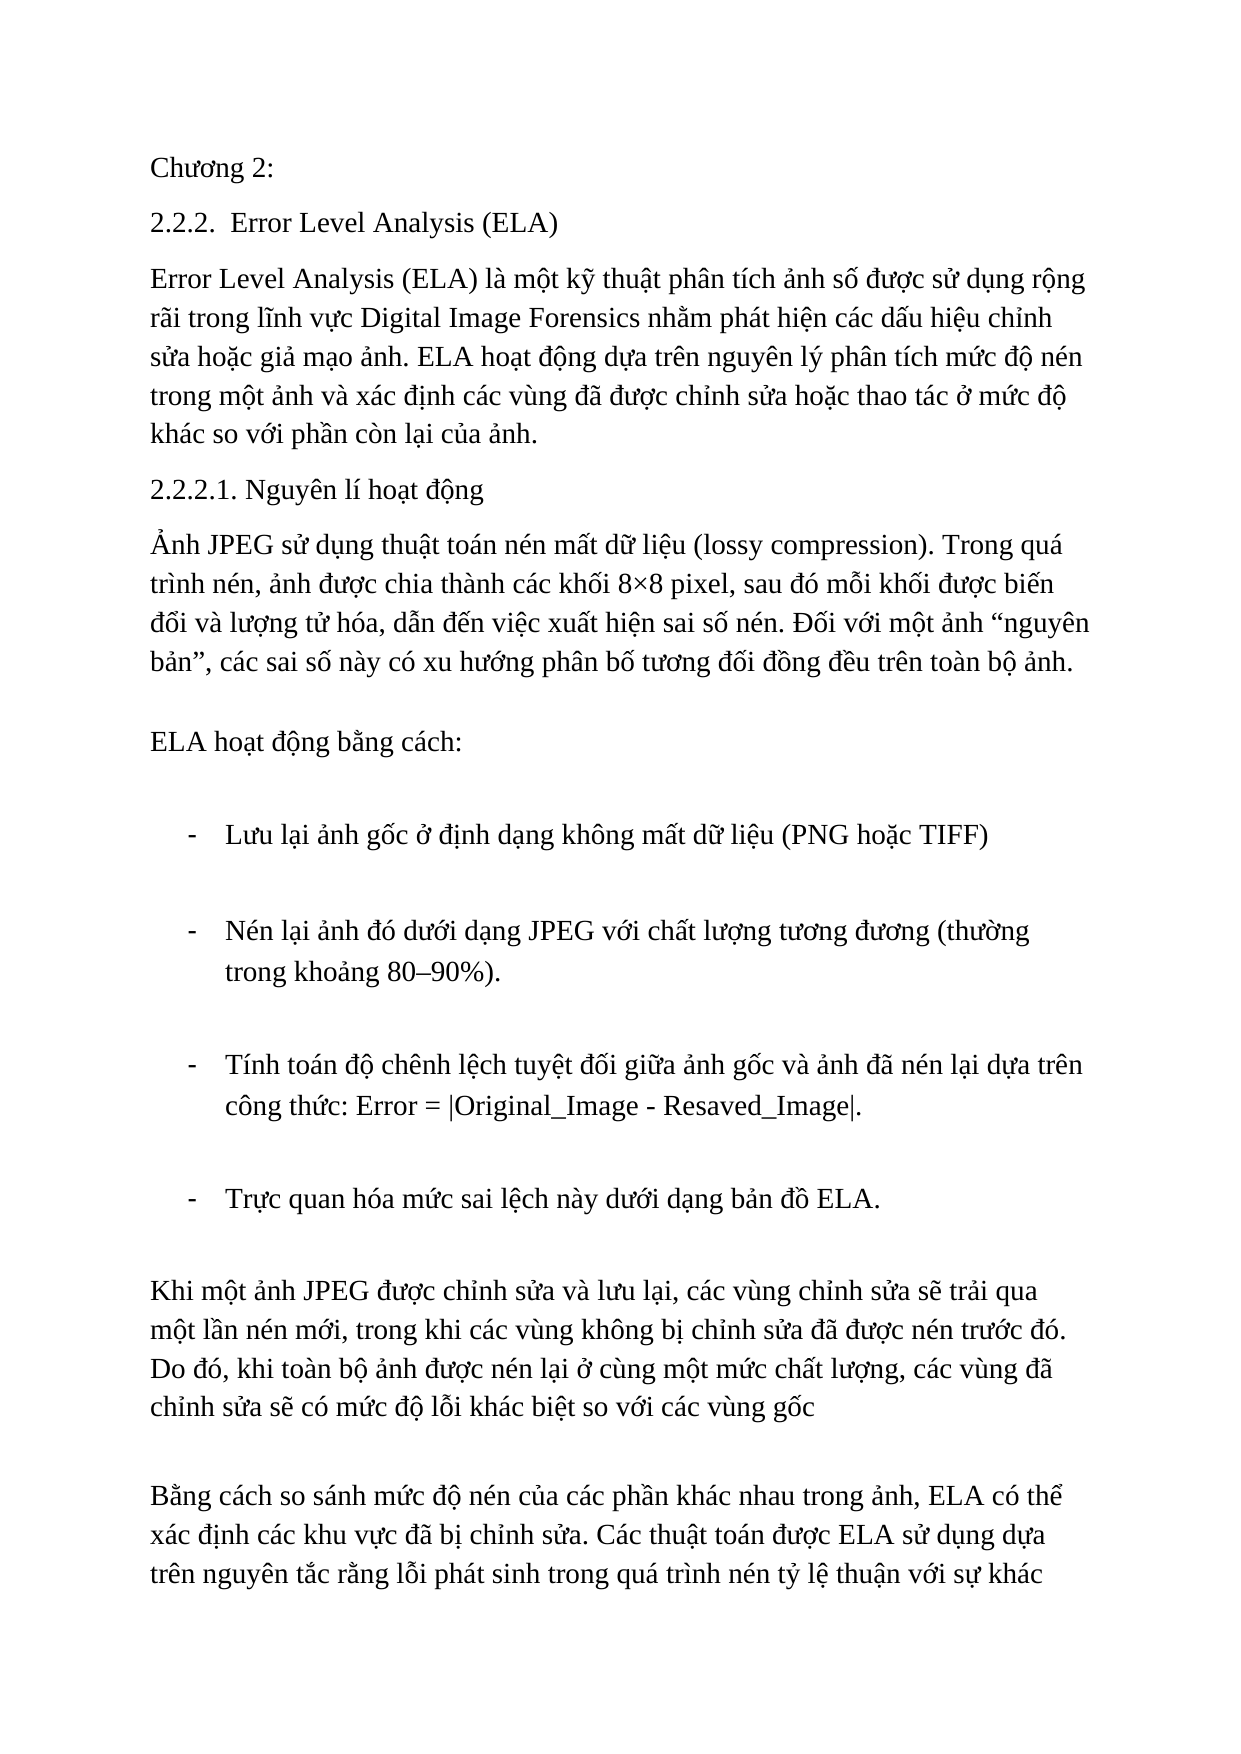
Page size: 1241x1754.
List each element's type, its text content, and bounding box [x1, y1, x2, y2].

text Ảnh JPEG sử dụng thuật toán nén mất dữ liệu (lossy compression). Trong quá trình nén, ảnh được chia thành các khối 8×8 pixel, sau đó mỗi khối được biến đổi và lượng tử hóa, dẫn đến việc xuất hiện sai số nén. Đối với một ảnh “nguyên bản”, các sai số này có xu hướng phân bố tương đối đồng đều trên toàn bộ ảnh. [150, 527, 1090, 678]
text 2.2.2. Error Level Analysis (ELA) [150, 206, 1090, 239]
text Chương 2: [150, 150, 1090, 183]
list Lưu lại ảnh gốc ở định dạng không mất dữ liệu (PNG hoặc TIFF) [187, 813, 1090, 853]
text Error Level Analysis (ELA) là một kỹ thuật phân tích ảnh số được sử dụng rộng rãi trong lĩnh vực Digital Image Forensics nhằm phát hiện các dấu hiệu chỉnh sửa hoặc giả mạo ảnh. ELA hoạt động dựa trên nguyên lý phân tích mức độ nén trong một ảnh và xác định các vùng đã được chỉnh sửa hoặc thao tác ở mức độ khác so với phần còn lại của ảnh. [150, 261, 1090, 450]
list Nén lại ảnh đó dưới dạng JPEG với chất lượng tương đương (thường trong khoảng 80–90%). [187, 909, 1090, 988]
list Tính toán độ chênh lệch tuyệt đối giữa ảnh gốc và ảnh đã nén lại dựa trên công thức: Error = |Original_Image - Resaved_Image|. [187, 1043, 1090, 1122]
list Trực quan hóa mức sai lệch này dưới dạng bản đồ ELA. [187, 1177, 1090, 1217]
text 2.2.2.1. Nguyên lí hoạt động [150, 472, 1090, 506]
text ELA hoạt động bằng cách: [150, 724, 1090, 758]
text Bằng cách so sánh mức độ nén của các phần khác nhau trong ảnh, ELA có thể xác định các khu vực đã bị chỉnh sửa. Các thuật toán được ELA sử dụng dựa trên nguyên tắc rằng lỗi phát sinh trong quá trình nén tỷ lệ thuận với sự khác [150, 1478, 1090, 1590]
text Khi một ảnh JPEG được chỉnh sửa và lưu lại, các vùng chỉnh sửa sẽ trải qua một lần nén mới, trong khi các vùng không bị chỉnh sửa đã được nén trước đó. Do đó, khi toàn bộ ảnh được nén lại ở cùng một mức chất lượng, các vùng đã chỉnh sửa sẽ có mức độ lỗi khác biệt so với các vùng gốc [150, 1273, 1090, 1423]
